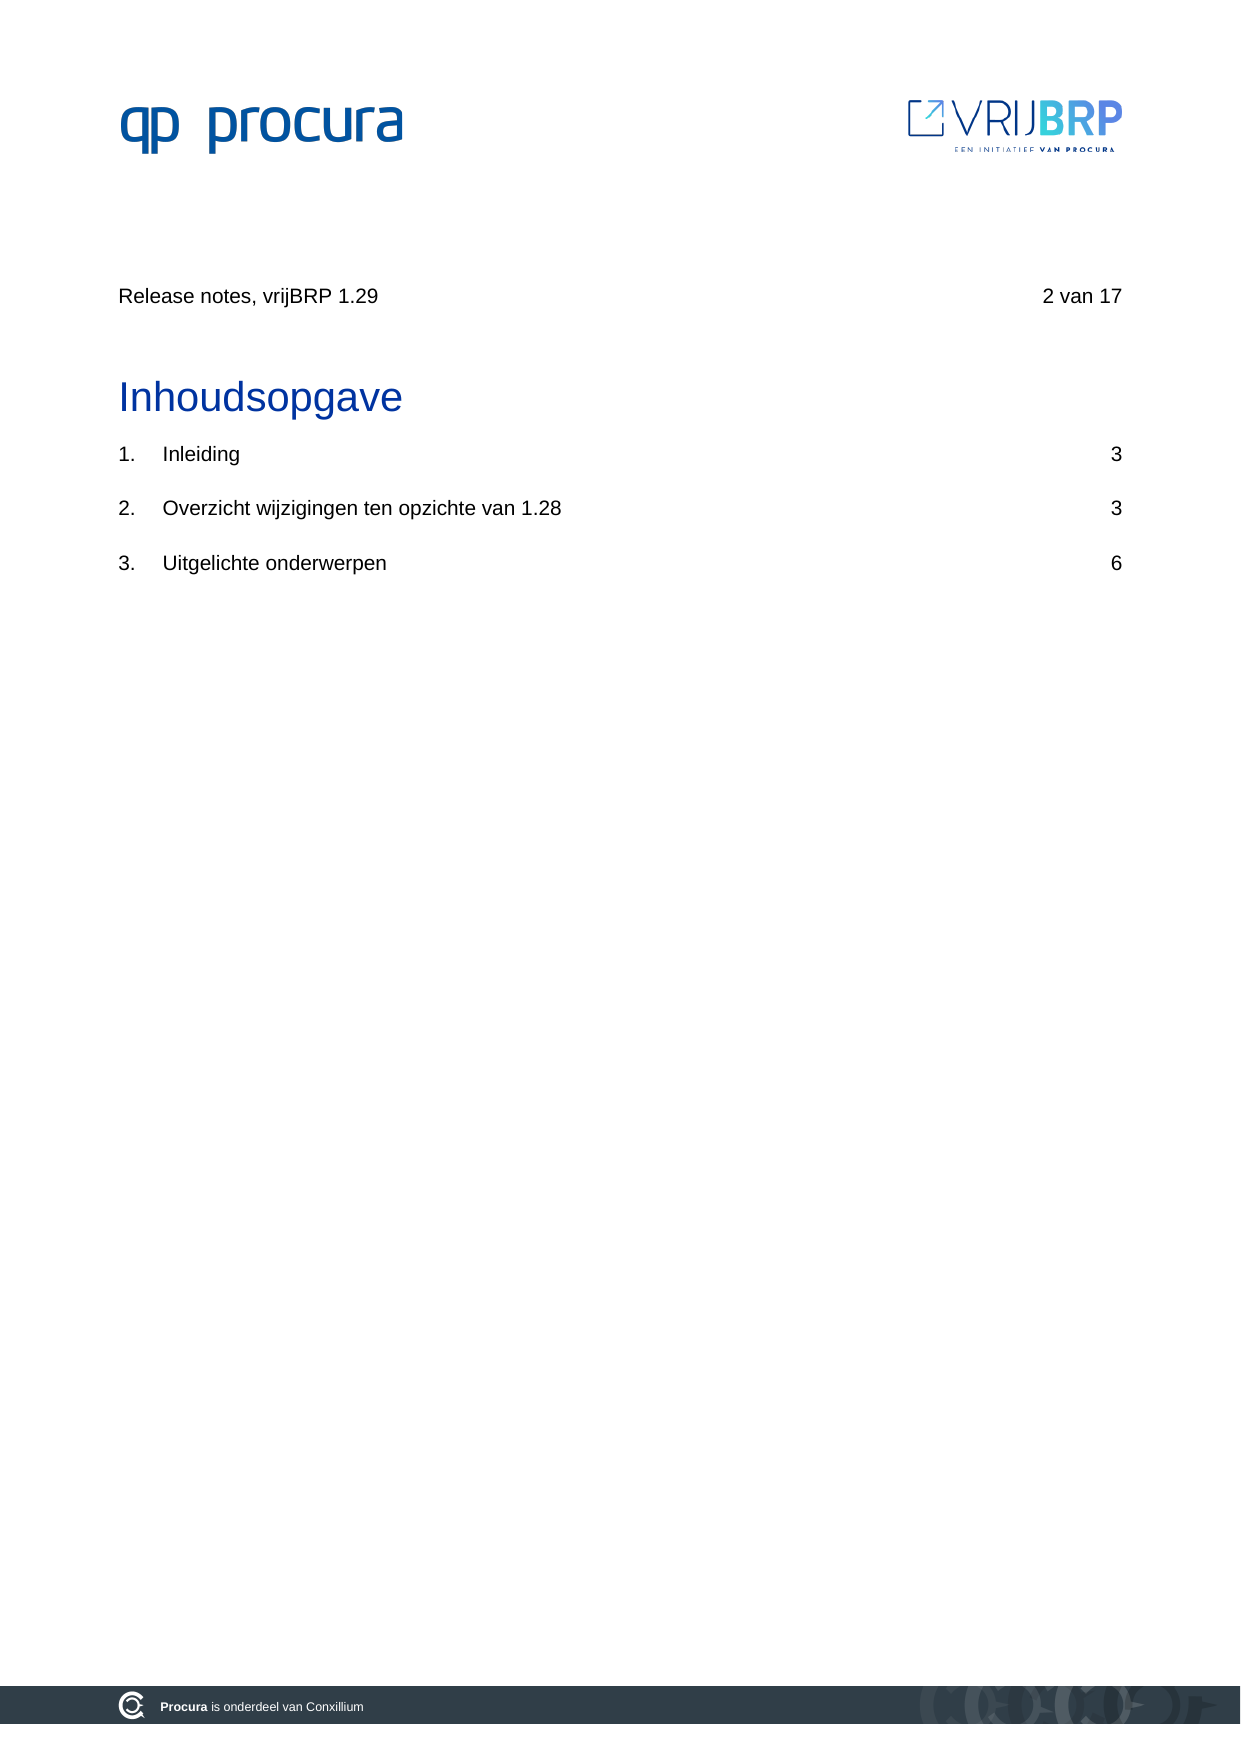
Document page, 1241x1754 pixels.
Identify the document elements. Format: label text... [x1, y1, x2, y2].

text 2. Overzicht wijzigingen ten opzichte van 1.28 3 [118, 496, 1122, 520]
text 1. Inleiding 3 [118, 442, 1122, 466]
picture [908, 100, 1122, 152]
text Inhoudsopgave [118, 372, 1122, 420]
picture [0, 1686, 1241, 1724]
picture [121, 107, 403, 159]
text 3. Uitgelichte onderwerpen 6 [118, 550, 1122, 574]
